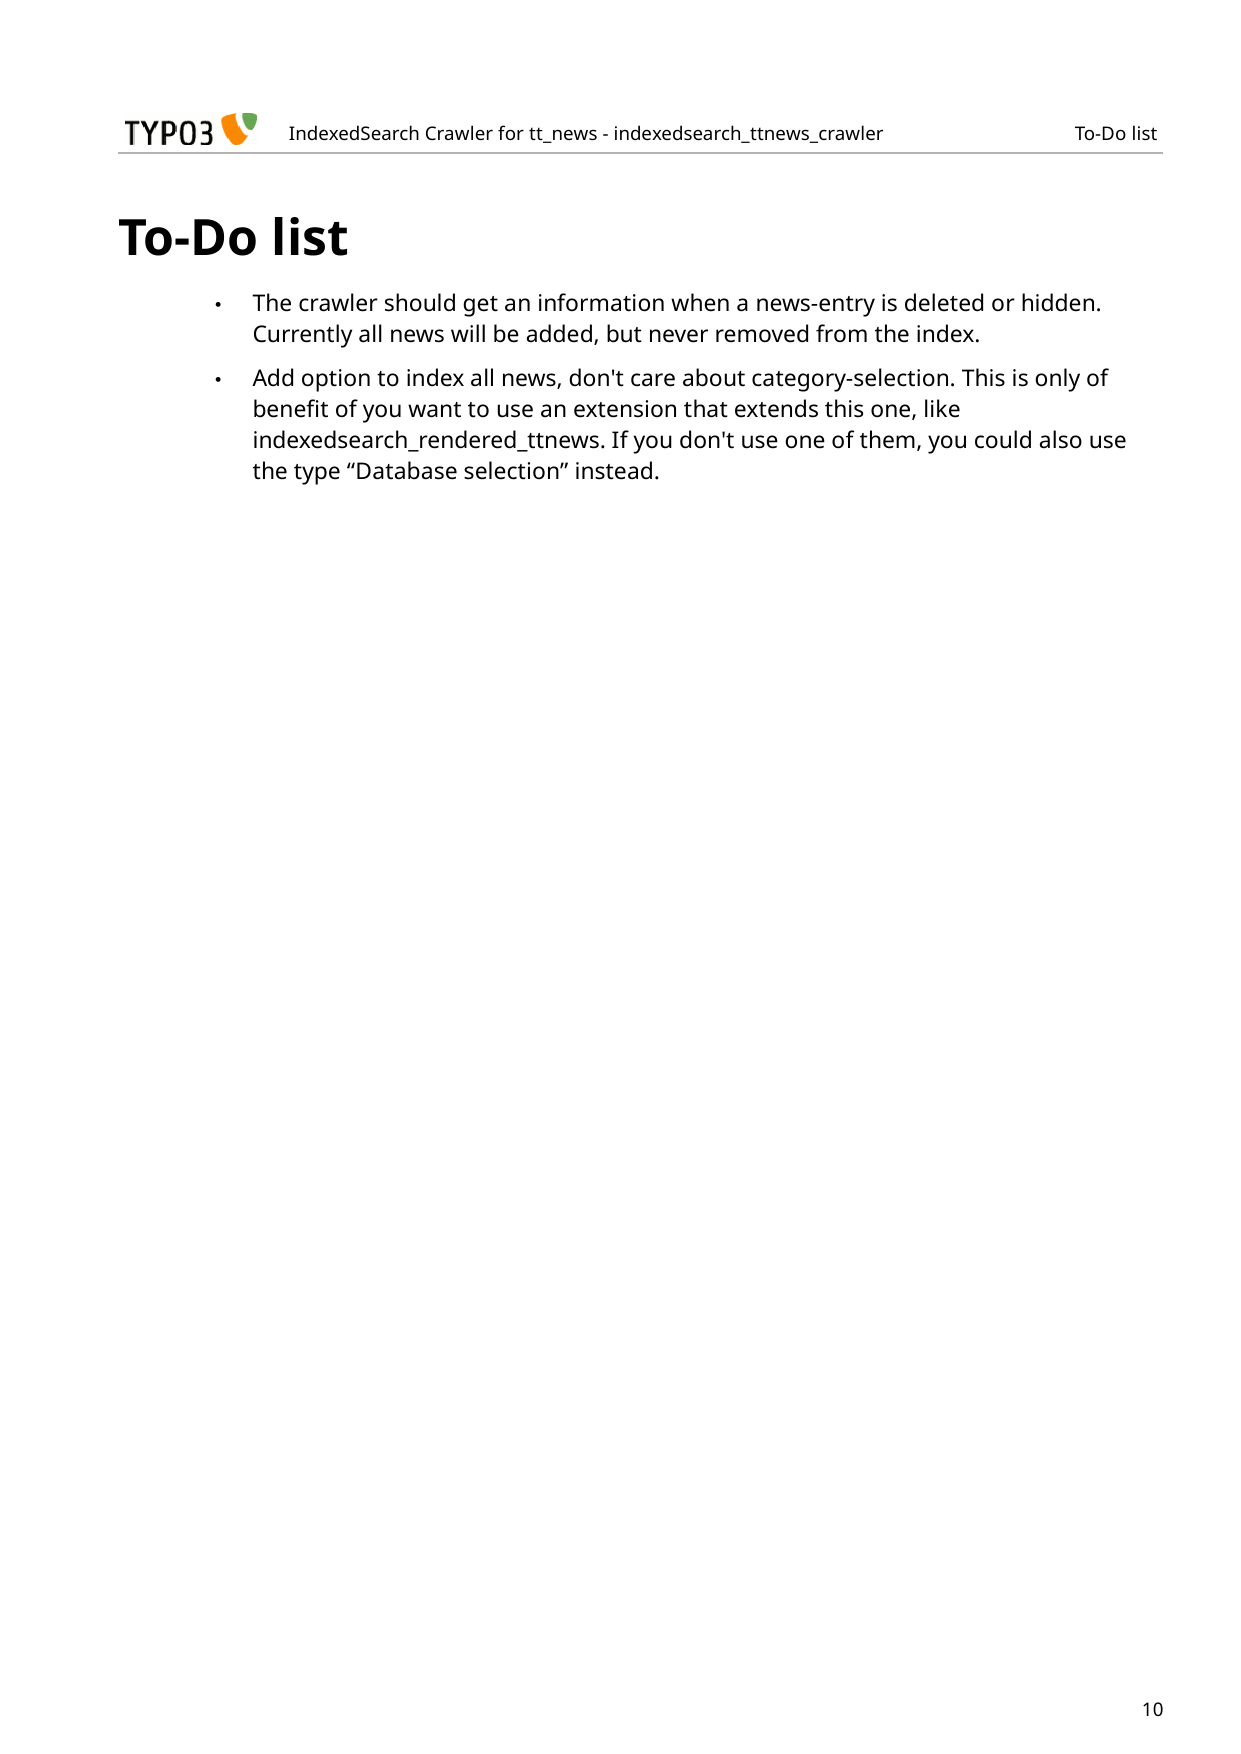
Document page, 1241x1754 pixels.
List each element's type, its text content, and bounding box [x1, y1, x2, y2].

picture [124, 112, 260, 145]
subtitle To-Do list [118, 202, 1163, 269]
list Add option to index all news, don't care about category-selection. This is only of benefit of you want to use an extension that extends this one, like indexedsearch_rendered_ttnews. If you don't use one of them, you could also use the type “Database selection” instead. [215, 362, 1163, 486]
list The crawler should get an information when a news-entry is deleted or hidden. Currently all news will be added, but never removed from the index. [215, 287, 1163, 349]
